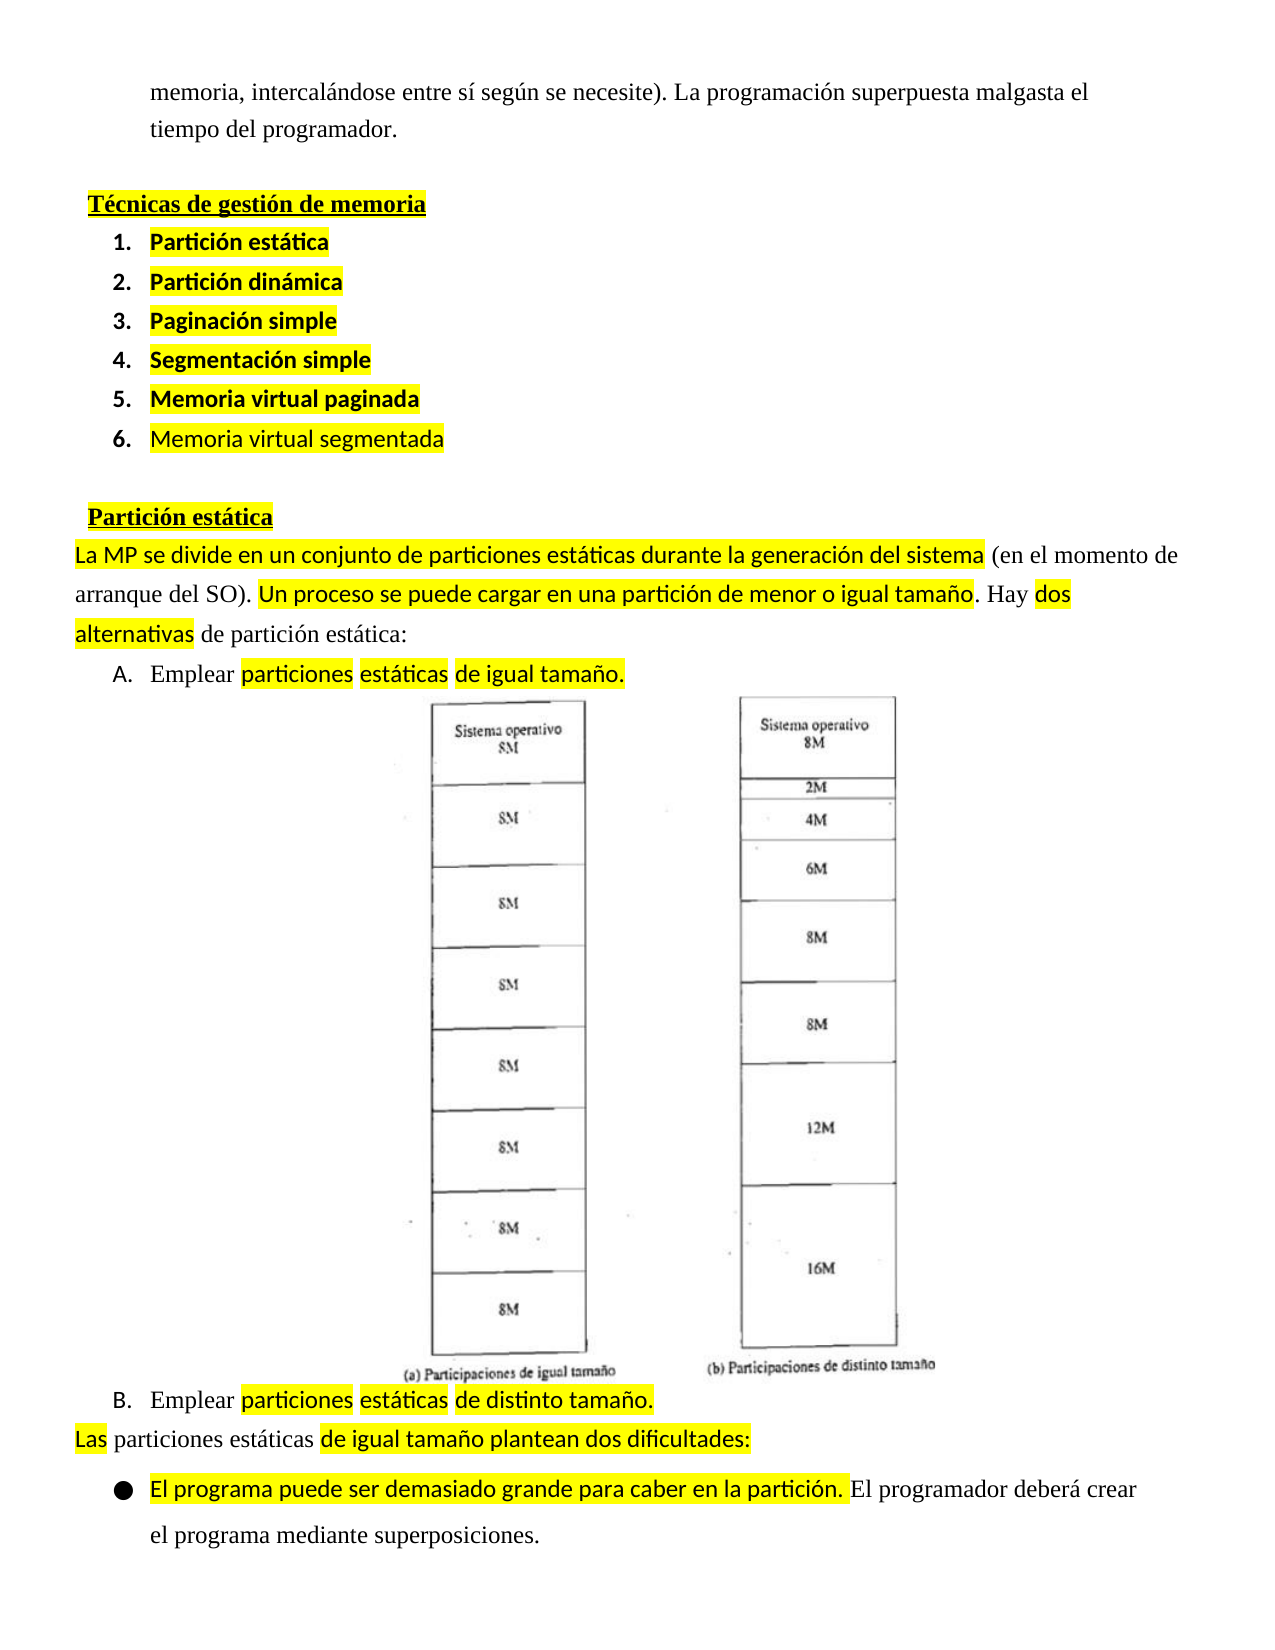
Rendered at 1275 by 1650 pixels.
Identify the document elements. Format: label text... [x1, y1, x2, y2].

list Segmentación simple [112, 344, 1212, 375]
subtitle Partición estática [75, 502, 1212, 531]
list Memoria virtual segmentada [112, 423, 1212, 453]
subtitle Técnicas de gestión de memoria [75, 189, 1212, 218]
list Emplear particiones estáticas de igual tamaño. [112, 658, 1212, 689]
list memoria, intercalándose entre sí según se necesite). La programación superpuesta malgasta el tiempo del programador. [112, 77, 1165, 143]
list Memoria virtual paginada [112, 384, 1212, 414]
text Las particiones estáticas de igual tamaño plantean dos dificultades: [75, 1423, 1212, 1454]
list Partición dinámica [112, 266, 1212, 296]
list Emplear particiones estáticas de distinto tamaño. [112, 689, 1212, 1415]
picture [393, 696, 936, 1384]
list El programa puede ser demasiado grande para caber en la partición. El programador deberá crear el programa mediante superposiciones. [112, 1461, 1145, 1549]
list Paginación simple [112, 305, 1212, 336]
list Partición estática [112, 227, 1212, 257]
text La MP se divide en un conjunto de particiones estáticas durante la generación del sistema (en el momento de arranque del SO). Un proceso se puede cargar en una partición de menor o igual tamaño. Hay dos alternativas de partición estática: [75, 539, 1186, 649]
